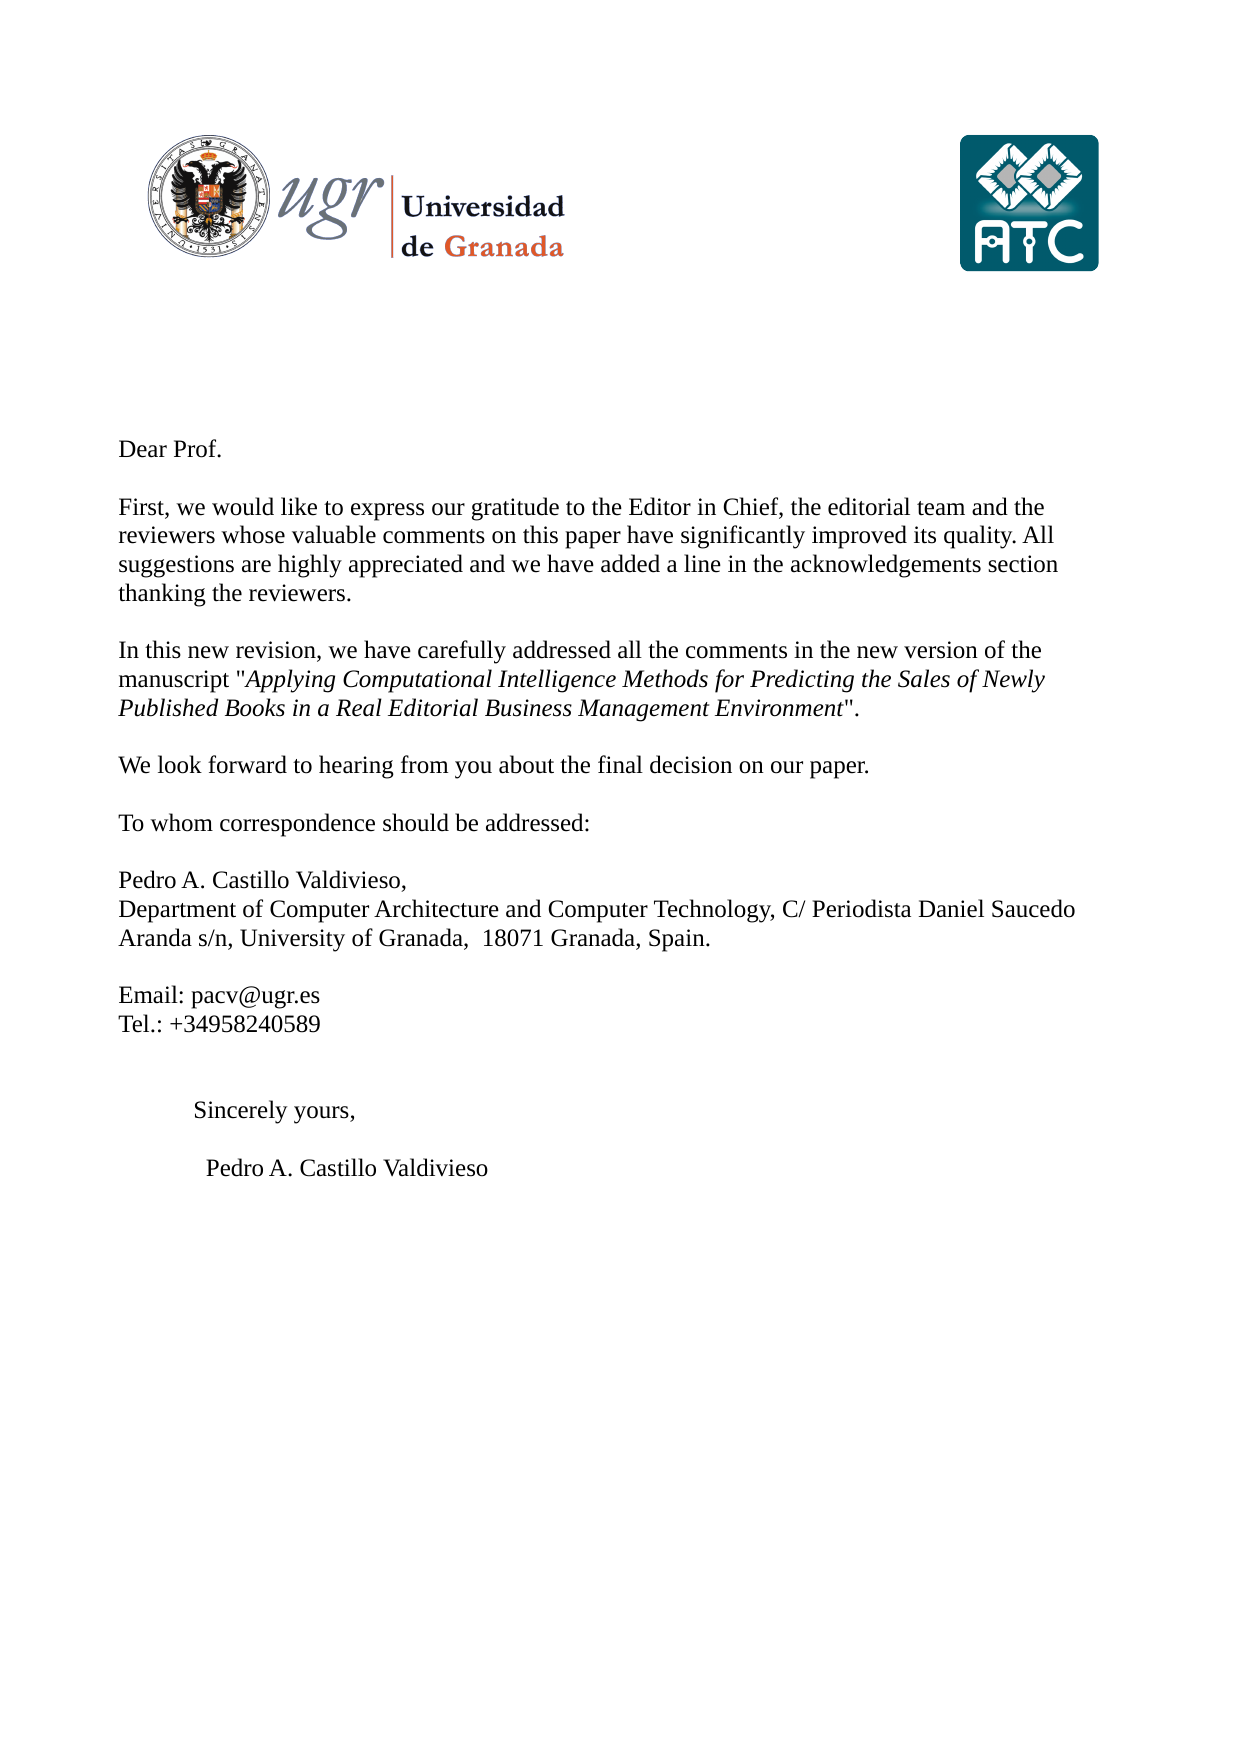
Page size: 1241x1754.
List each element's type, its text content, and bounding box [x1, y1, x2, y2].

text Sincerely yours, [118, 1096, 1122, 1124]
text Email: pacv@ugr.es [118, 981, 1122, 1009]
text Department of Computer Architecture and Computer Technology, C/ Periodista Daniel Saucedo [118, 894, 1122, 923]
text Tel.: +34958240589 [118, 1009, 1122, 1038]
text Pedro A. Castillo Valdivieso [118, 1153, 1122, 1182]
text Pedro A. Castillo Valdivieso, [118, 866, 1122, 894]
picture [130, 118, 574, 290]
text To whom correspondence should be addressed: [118, 808, 1122, 837]
text We look forward to hearing from you about the final decision on our paper. [118, 751, 1122, 779]
picture [957, 133, 1100, 273]
text First, we would like to express our gratitude to the Editor in Chief, the editorial team and the reviewers whose valuable comments on this paper have significantly improved its quality. All suggestions are highly appreciated and we have added a line in the acknowledgements section thanking the reviewers. [118, 492, 1122, 607]
text Aranda s/n, University of Granada, 18071 Granada, Spain. [118, 923, 1122, 952]
text Dear Prof. [118, 434, 1122, 463]
text In this new revision, we have carefully addressed all the comments in the new version of the manuscript "Applying Computational Intelligence Methods for Predicting the Sales of Newly Published Books in a Real Editorial Business Management Environment". [118, 636, 1122, 722]
